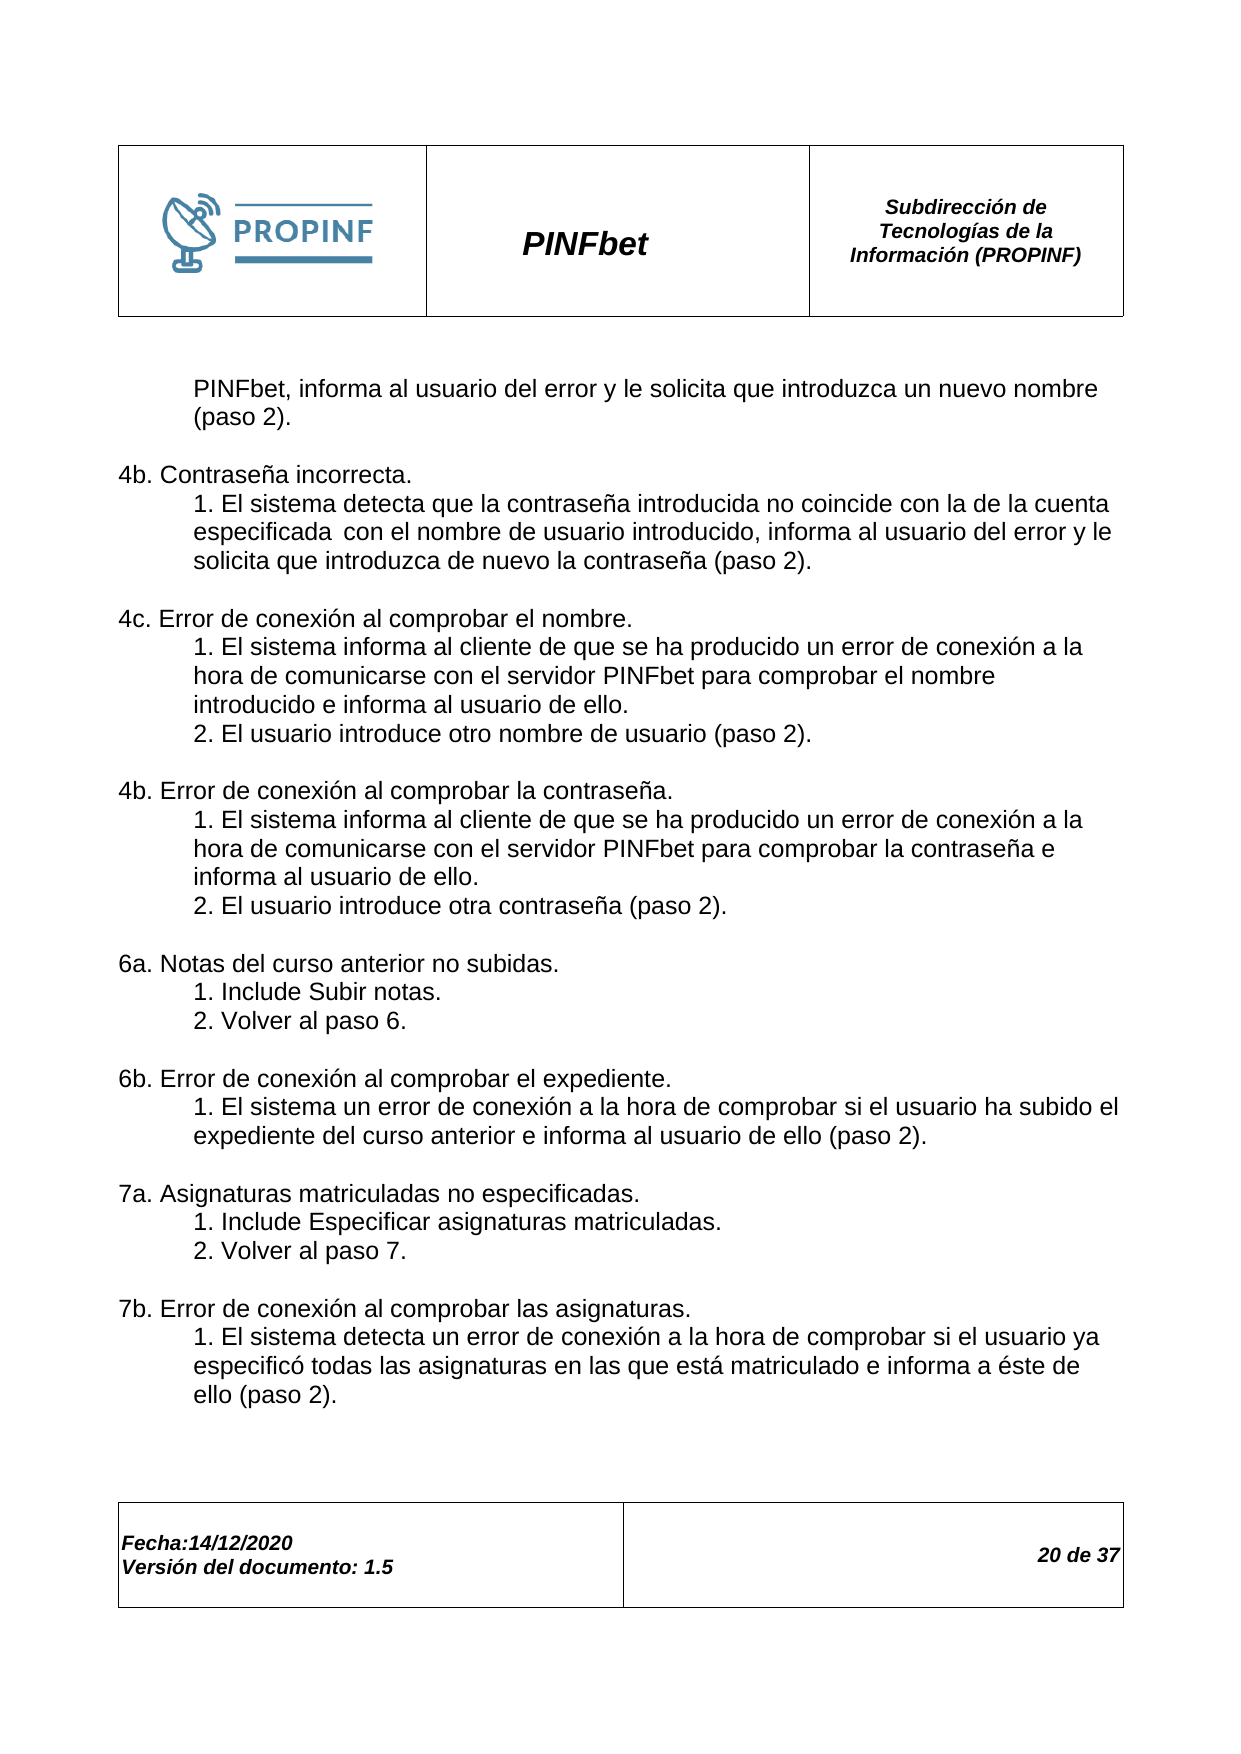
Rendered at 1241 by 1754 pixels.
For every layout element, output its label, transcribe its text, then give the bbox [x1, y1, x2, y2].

text 1. El sistema informa al cliente de que se ha producido un error de conexión a la hora de comunicarse con el servidor PINFbet para comprobar el nombre introducido e informa al usuario de ello. [118, 632, 1122, 719]
text 2. Volver al paso 6. [118, 1006, 1122, 1035]
text 2. El usuario introduce otra contraseña (paso 2). [118, 891, 1122, 920]
text 2. El usuario introduce otro nombre de usuario (paso 2). [118, 719, 1122, 747]
text 7a. Asignaturas matriculadas no especificadas. [118, 1179, 1122, 1207]
picture [126, 170, 414, 301]
text 4c. Error de conexión al comprobar el nombre. [118, 604, 1122, 632]
text 1. El sistema detecta un error de conexión a la hora de comprobar si el usuario ya especificó todas las asignaturas en las que está matriculado e informa a éste de ello (paso 2). [118, 1322, 1122, 1409]
text 6b. Error de conexión al comprobar el expediente. [118, 1064, 1122, 1092]
text 1. Include Subir notas. [118, 977, 1122, 1006]
text 1. El sistema un error de conexión a la hora de comprobar si el usuario ha subido el expediente del curso anterior e informa al usuario de ello (paso 2). [118, 1092, 1122, 1150]
text 7b. Error de conexión al comprobar las asignaturas. [118, 1294, 1122, 1322]
text 1. Include Especificar asignaturas matriculadas. [118, 1207, 1122, 1236]
text 1. El sistema detecta que la contraseña introducida no coincide con la de la cuenta especificada con el nombre de usuario introducido, informa al usuario del error y le solicita que introduzca de nuevo la contraseña (paso 2). [118, 489, 1122, 575]
text PINFbet, informa al usuario del error y le solicita que introduzca un nuevo nombre (paso 2). [118, 374, 1122, 431]
text 1. El sistema informa al cliente de que se ha producido un error de conexión a la hora de comunicarse con el servidor PINFbet para comprobar la contraseña e informa al usuario de ello. [118, 805, 1122, 891]
text 6a. Notas del curso anterior no subidas. [118, 949, 1122, 977]
text 4b. Error de conexión al comprobar la contraseña. [118, 776, 1122, 805]
text 4b. Contraseña incorrecta. [118, 460, 1122, 489]
text 2. Volver al paso 7. [118, 1236, 1122, 1265]
